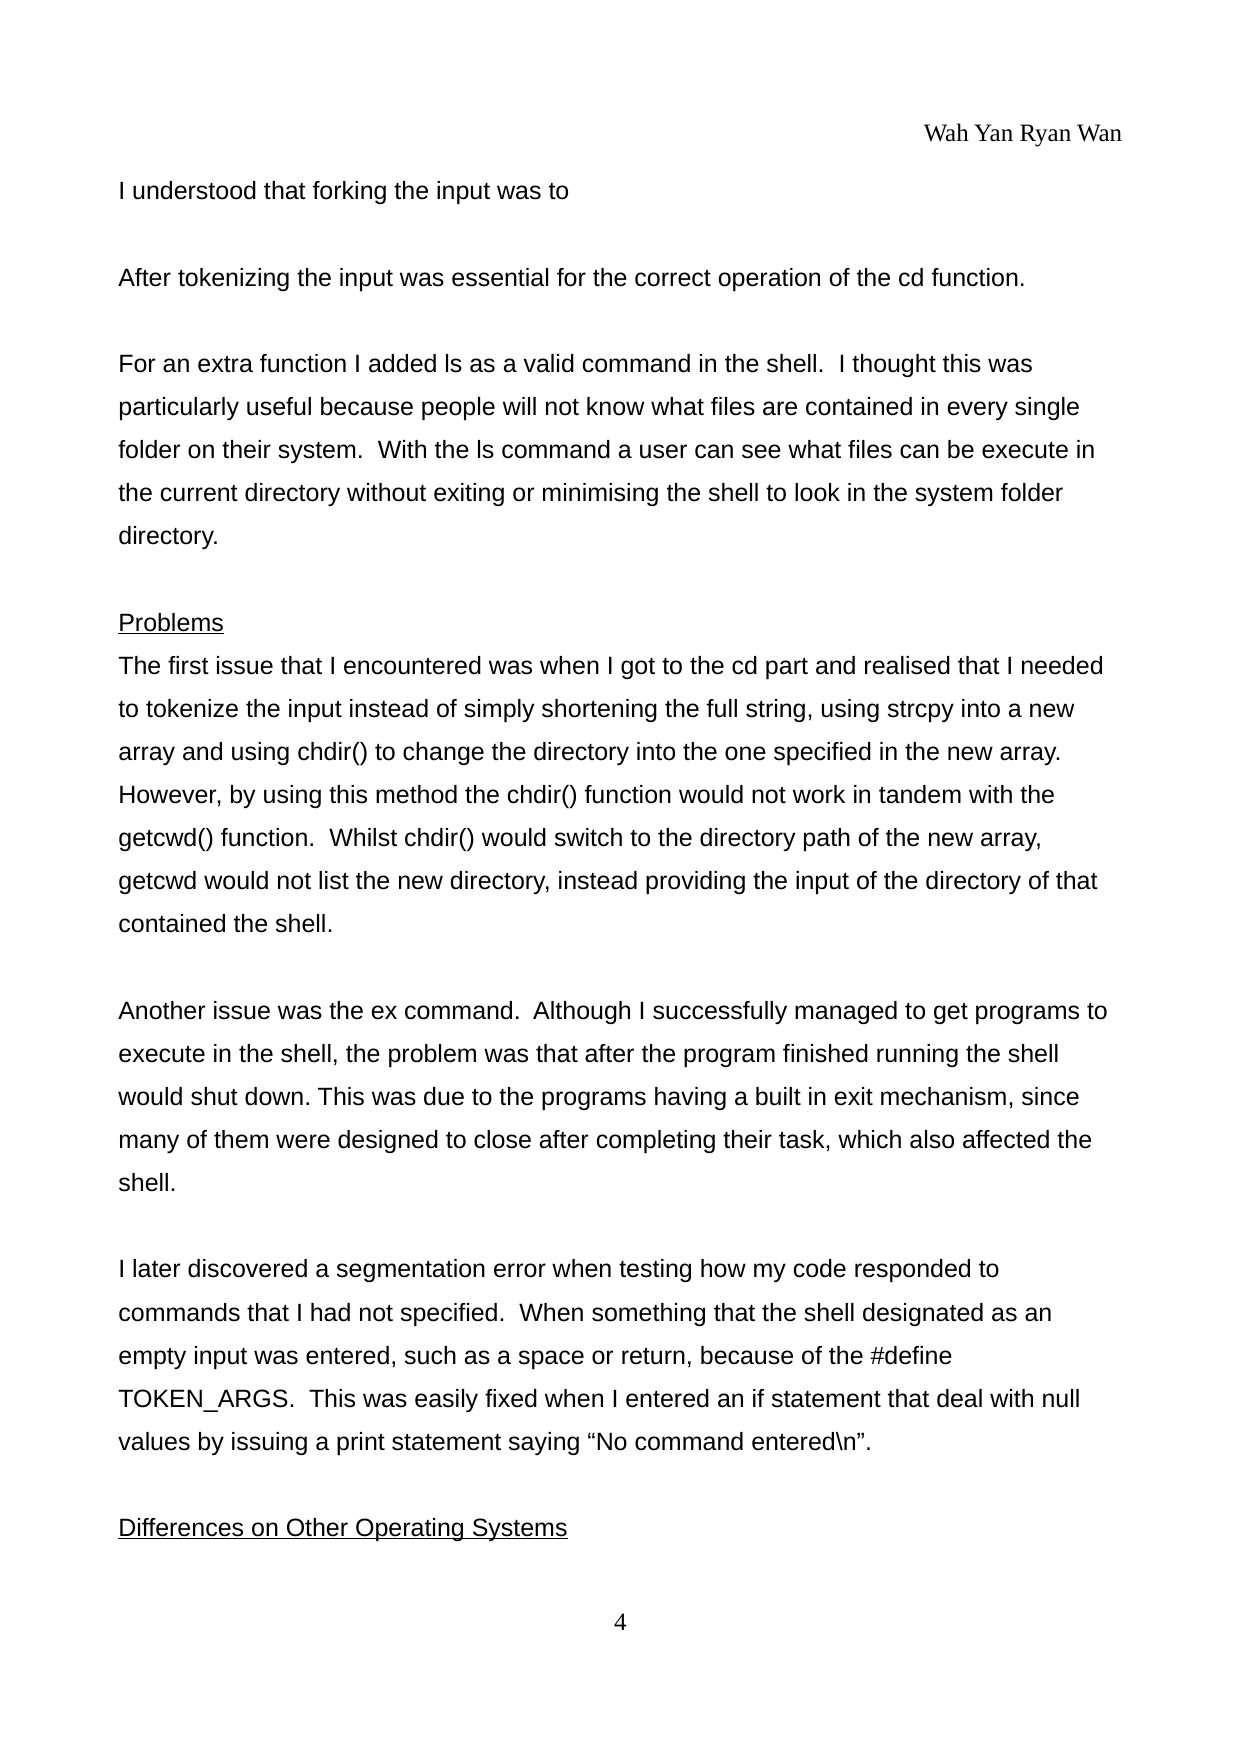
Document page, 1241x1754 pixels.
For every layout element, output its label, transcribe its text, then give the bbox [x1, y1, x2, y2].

text Problems [118, 608, 1122, 636]
text For an extra function I added ls as a valid command in the shell. I thought this was particularly useful because people will not know what files are contained in every single folder on their system. With the ls command a user can see what files can be execute in the current directory without exiting or minimising the shell to look in the system folder directory. [118, 349, 1122, 550]
text After tokenizing the input was essential for the correct operation of the cd function. [118, 263, 1122, 291]
text Differences on Other Operating Systems [118, 1513, 1122, 1542]
text Another issue was the ex command. Although I successfully managed to get programs to execute in the shell, the problem was that after the program finished running the shell would shut down. This was due to the programs having a built in exit mechanism, since many of them were designed to close after completing their task, which also affected the shell. [118, 996, 1122, 1197]
text I understood that forking the input was to [118, 176, 1122, 205]
text The first issue that I encountered was when I got to the cd part and realised that I needed to tokenize the input instead of simply shortening the full string, using strcpy into a new array and using chdir() to change the directory into the one specified in the new array. However, by using this method the chdir() function would not work in tandem with the getcwd() function. Whilst chdir() would switch to the directory path of the new array, getcwd would not list the new directory, instead providing the input of the directory of that contained the shell. [118, 651, 1122, 938]
text I later discovered a segmentation error when testing how my code responded to commands that I had not specified. When something that the shell designated as an empty input was entered, such as a space or return, because of the #define TOKEN_ARGS. This was easily fixed when I entered an if statement that deal with null values by issuing a print statement saying “No command entered\n”. [118, 1254, 1122, 1456]
